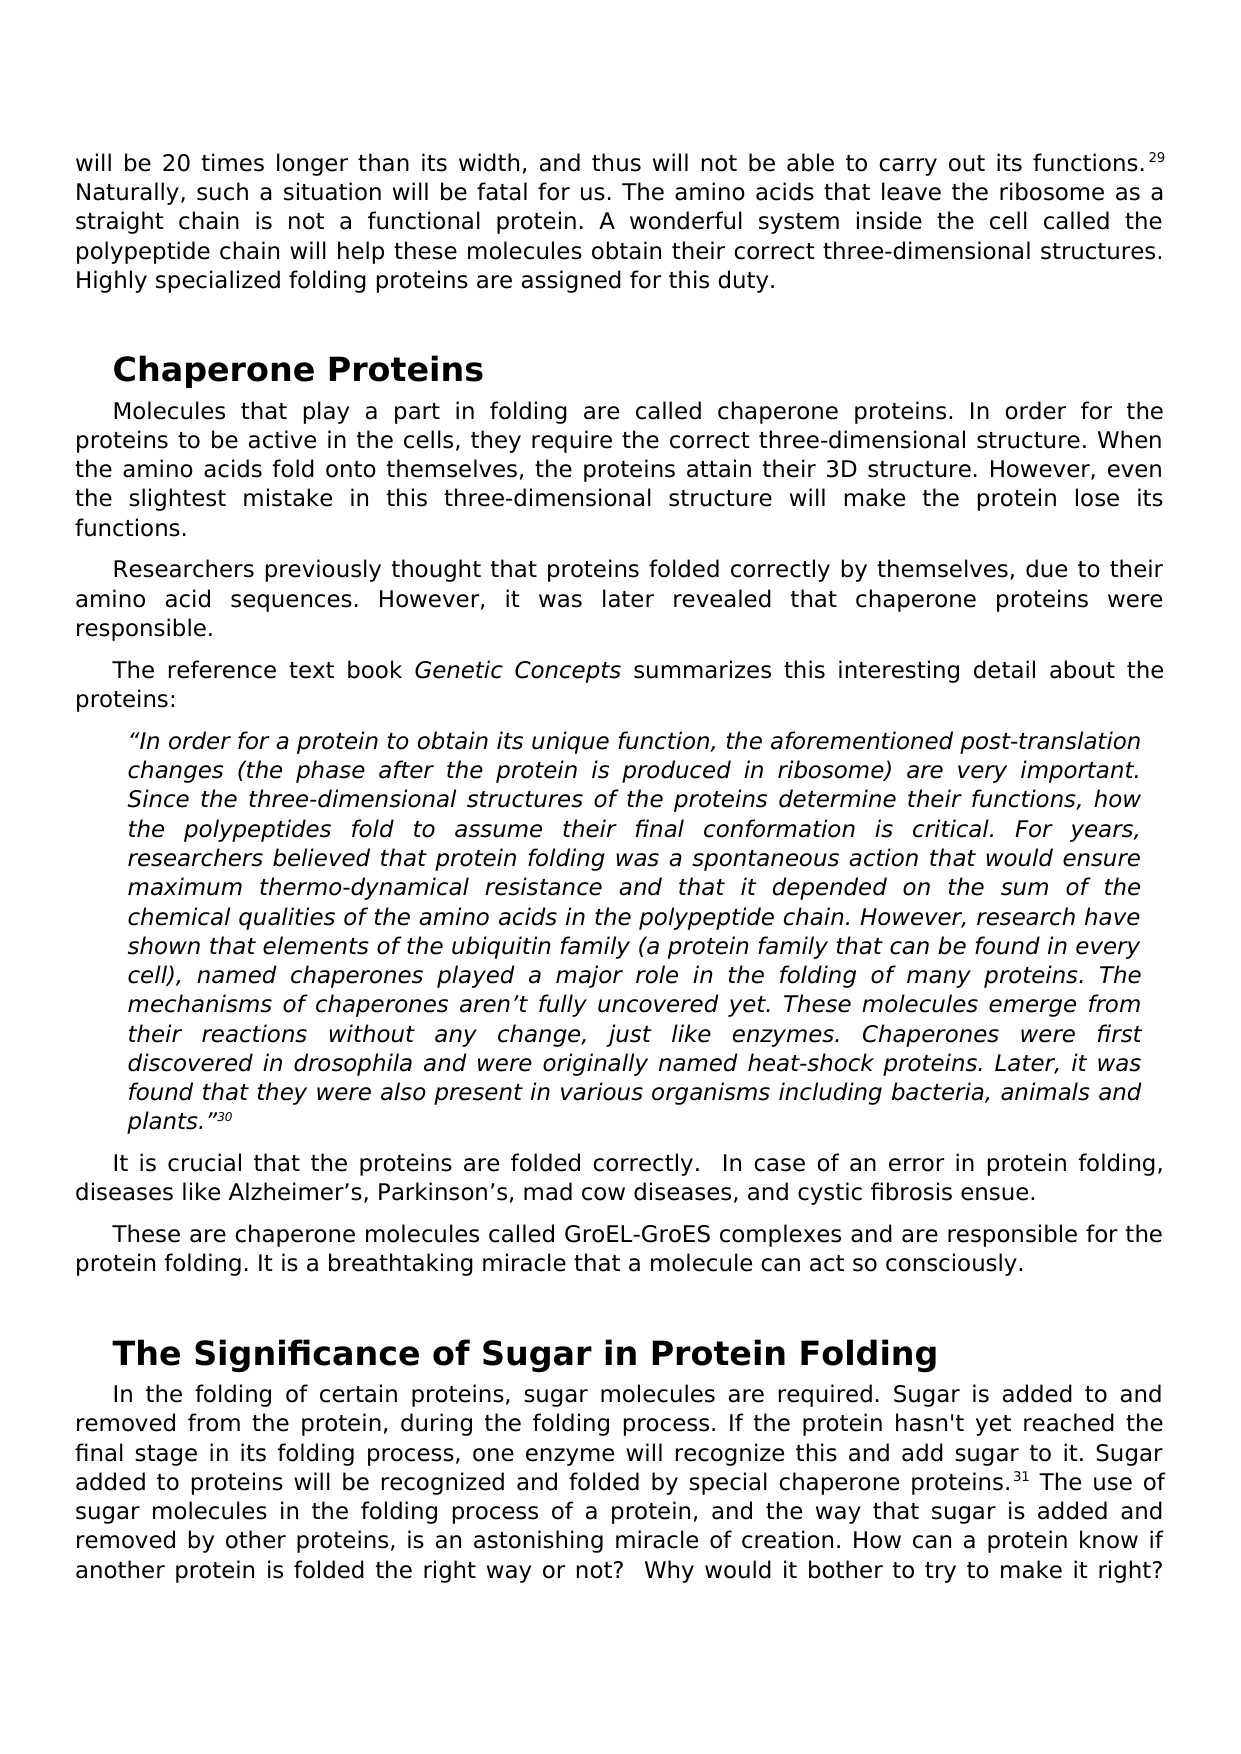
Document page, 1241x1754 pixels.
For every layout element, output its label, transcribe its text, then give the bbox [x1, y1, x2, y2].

text The reference text book Genetic Concepts summarizes this interesting detail about the proteins: [75, 657, 1165, 713]
text These are chaperone molecules called GroEL-GroES complexes and are responsible for the protein folding. It is a breathtaking miracle that a molecule can act so consciously. [75, 1221, 1165, 1277]
text Molecules that play a part in folding are called chaperone proteins. In order for the proteins to be active in the cells, they require the correct three-dimensional structure. When the amino acids fold onto themselves, the proteins attain their 3D structure. However, even the slightest mistake in this three-dimensional structure will make the protein lose its functions. [75, 398, 1165, 542]
text will be 20 times longer than its width, and thus will not be able to carry out its functions.29 Naturally, such a situation will be fatal for us. The amino acids that leave the ribosome as a straight chain is not a functional protein. A wonderful system inside the cell called the polypeptide chain will help these molecules obtain their correct three-dimensional structures. Highly specialized folding proteins are assigned for this duty. [75, 150, 1165, 294]
text It is crucial that the proteins are folded correctly. In case of an error in protein folding, diseases like Alzheimer’s, Parkinson’s, mad cow diseases, and cystic fibrosis ensue. [75, 1150, 1165, 1206]
text Researchers previously thought that proteins folded correctly by themselves, due to their amino acid sequences. However, it was later revealed that chaperone proteins were responsible. [75, 557, 1165, 642]
text “In order for a protein to obtain its unique function, the aforementioned post-translation changes (the phase after the protein is produced in ribosome) are very important. Since the three-dimensional structures of the proteins determine their functions, how the polypeptides fold to assume their final conformation is critical. For years, researchers believed that protein folding was a spontaneous action that would ensure maximum thermo-dynamical resistance and that it depended on the sum of the chemical qualities of the amino acids in the polypeptide chain. However, research have shown that elements of the ubiquitin family (a protein family that can be found in every cell), named chaperones played a major role in the folding of many proteins. The mechanisms of chaperones aren’t fully uncovered yet. These molecules emerge from their reactions without any change, just like enzymes. Chaperones were first discovered in drosophila and were originally named heat-shock proteins. Later, it was found that they were also present in various organisms including bacteria, animals and plants.”30 [127, 728, 1143, 1135]
subtitle Chaperone Proteins [112, 351, 1165, 389]
text In the folding of certain proteins, sugar molecules are required. Sugar is added to and removed from the protein, during the folding process. If the protein hasn't yet reached the final stage in its folding process, one enzyme will recognize this and add sugar to it. Sugar added to proteins will be recognized and folded by special chaperone proteins.31 The use of sugar molecules in the folding process of a protein, and the way that sugar is added and removed by other proteins, is an astonishing miracle of creation. How can a protein know if another protein is folded the right way or not? Why would it bother to try to make it right? [75, 1381, 1165, 1584]
subtitle The Significance of Sugar in Protein Folding [112, 1334, 1165, 1373]
